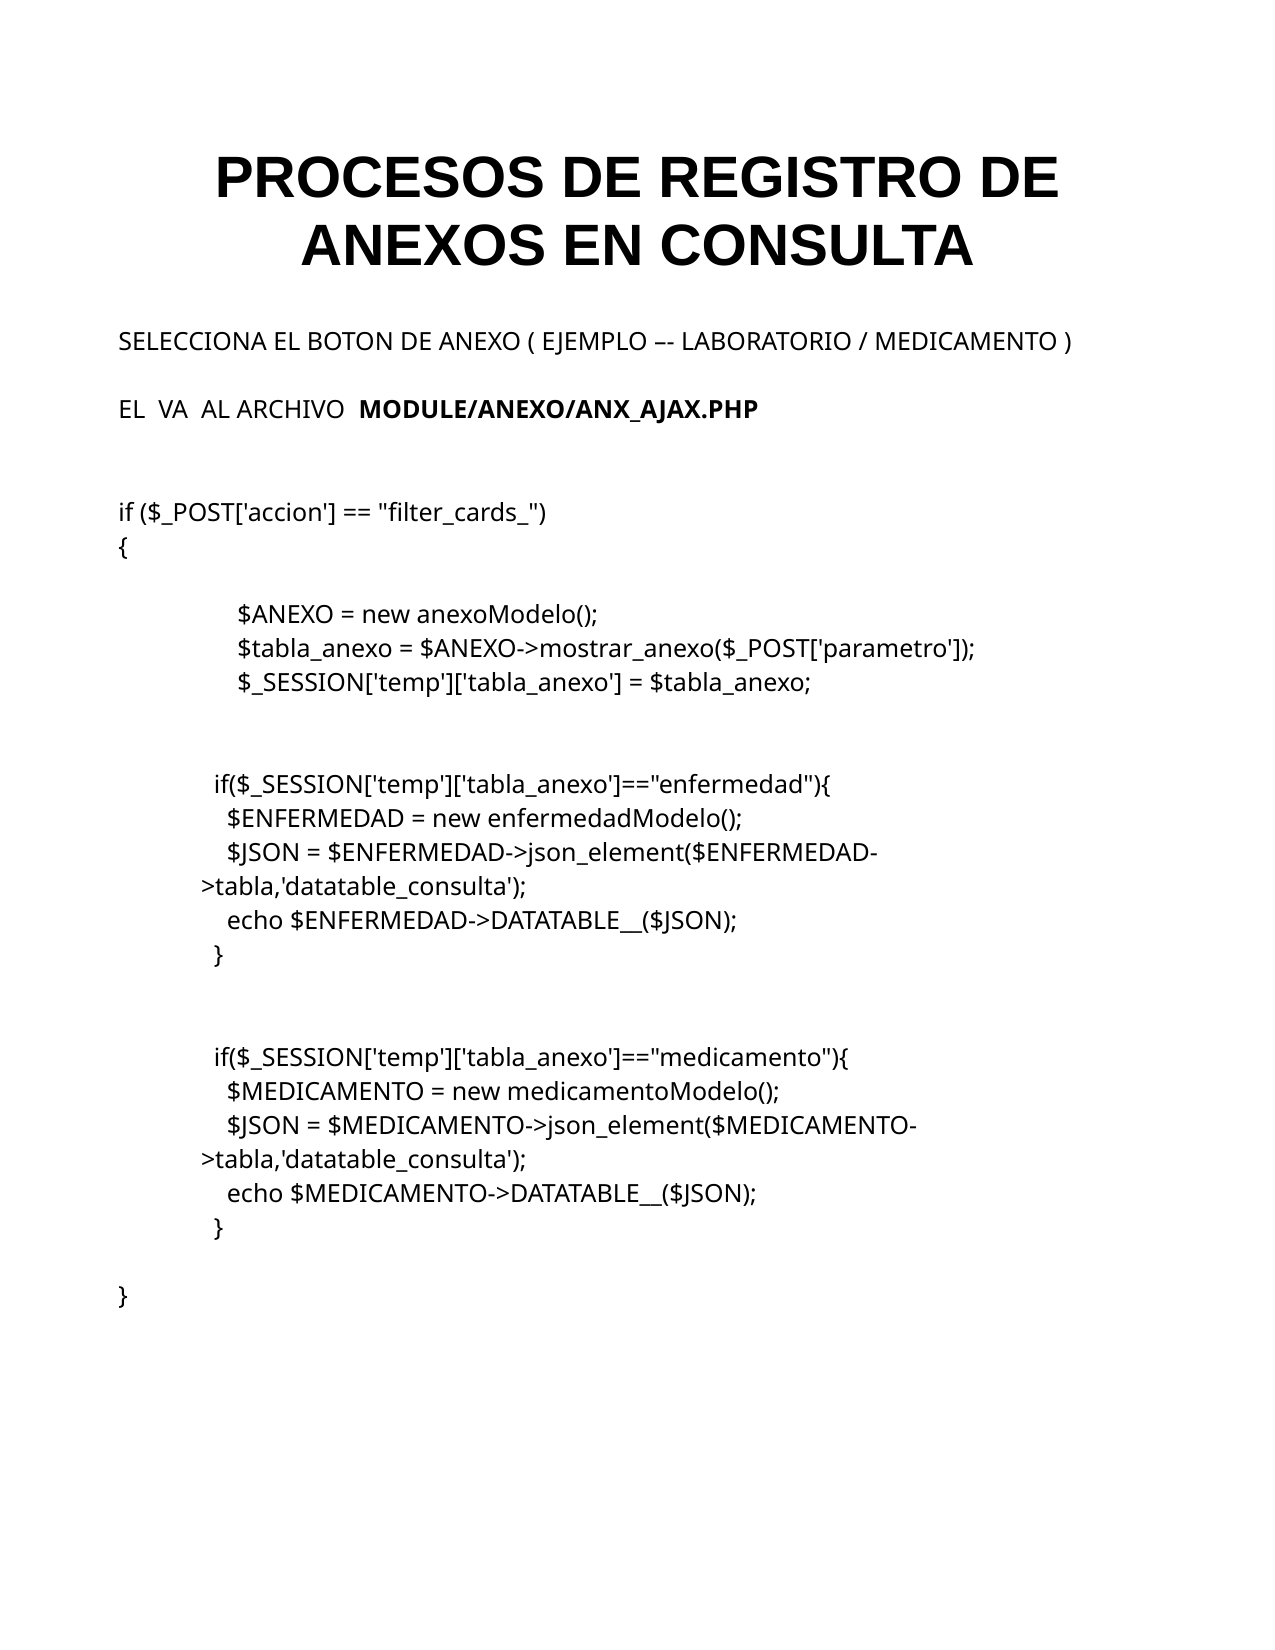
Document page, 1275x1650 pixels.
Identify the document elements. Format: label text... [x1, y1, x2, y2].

text if($_SESSION['temp']['tabla_anexo']=="medicamento"){ [201, 1039, 1157, 1073]
title PROCESOS DE REGISTRO DE ANEXOS EN CONSULTA [118, 143, 1157, 277]
text EL VA AL ARCHIVO MODULE/ANEXO/ANX_AJAX.PHP [118, 392, 1157, 426]
text $MEDICAMENTO = new medicamentoModelo(); [201, 1073, 1157, 1107]
text $ENFERMEDAD = new enfermedadModelo(); [201, 801, 1157, 835]
text } [201, 937, 1157, 971]
text $ANEXO = new anexoModelo(); [224, 596, 1157, 630]
text $JSON = $MEDICAMENTO->json_element($MEDICAMENTO->tabla,'datatable_consulta'); [201, 1107, 1157, 1175]
text $tabla_anexo = $ANEXO->mostrar_anexo($_POST['parametro']); [224, 630, 1157, 664]
text echo $ENFERMEDAD->DATATABLE__($JSON); [201, 903, 1157, 937]
text echo $MEDICAMENTO->DATATABLE__($JSON); [201, 1175, 1157, 1209]
text if ($_POST['accion'] == "filter_cards_") [118, 494, 1157, 528]
text } [118, 1278, 1157, 1312]
text if($_SESSION['temp']['tabla_anexo']=="enfermedad"){ [201, 767, 1157, 801]
text $JSON = $ENFERMEDAD->json_element($ENFERMEDAD->tabla,'datatable_consulta'); [201, 835, 1157, 903]
text SELECCIONA EL BOTON DE ANEXO ( EJEMPLO –- LABORATORIO / MEDICAMENTO ) [118, 324, 1157, 358]
text { [118, 528, 1157, 562]
text $_SESSION['temp']['tabla_anexo'] = $tabla_anexo; [224, 664, 1157, 698]
text } [201, 1209, 1157, 1243]
